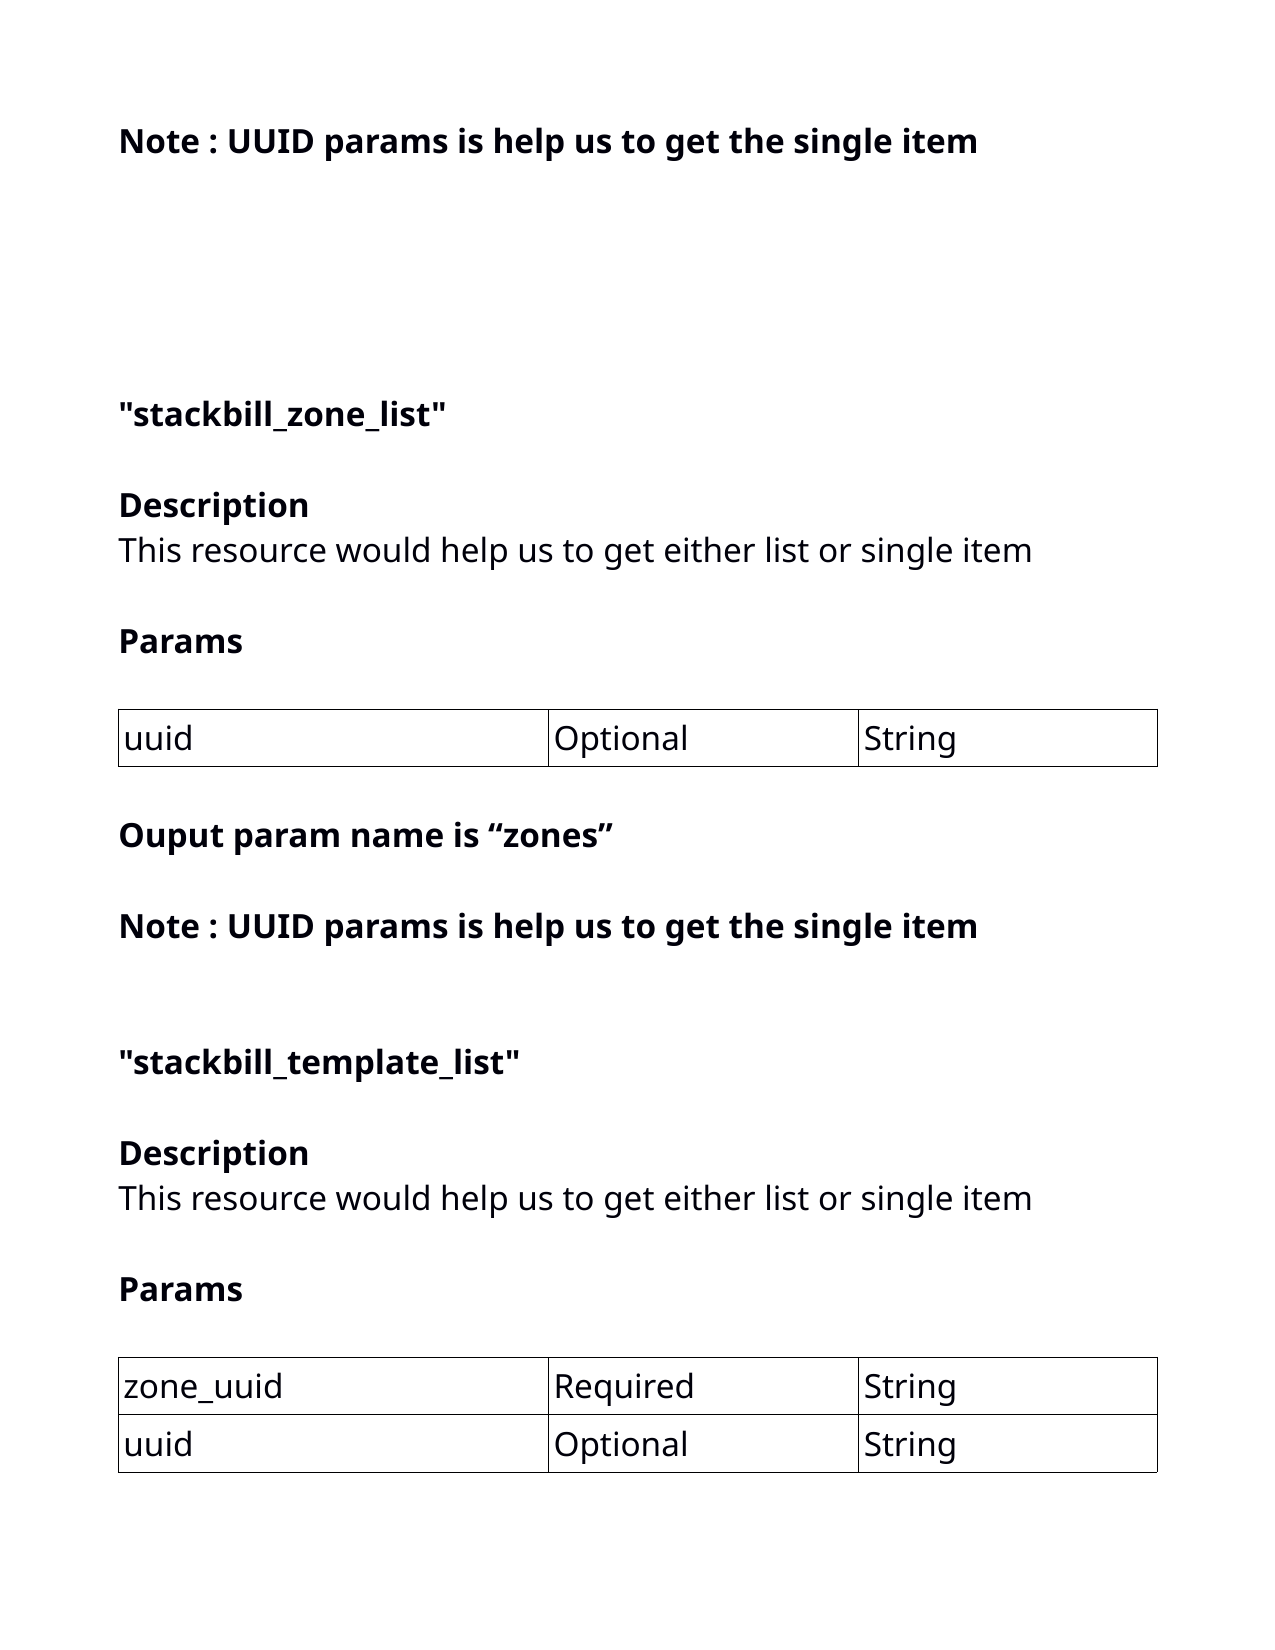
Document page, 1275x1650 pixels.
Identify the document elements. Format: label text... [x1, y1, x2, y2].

table_header Required [549, 1358, 858, 1414]
text Params [118, 618, 1157, 663]
table_header String [859, 1358, 1157, 1414]
text Description [118, 481, 1157, 527]
text Ouput param name is “zones” [118, 812, 1157, 857]
table_header String [859, 710, 1157, 766]
text "stackbill_zone_list" [118, 391, 1157, 436]
text Description [118, 1130, 1157, 1175]
text Note : UUID params is help us to get the single item [118, 118, 1157, 163]
text This resource would help us to get either list or single item [118, 1175, 1157, 1221]
text This resource would help us to get either list or single item [118, 527, 1157, 572]
table_header Optional [549, 710, 858, 766]
table_cell uuid [119, 1415, 548, 1472]
table_cell Optional [549, 1415, 858, 1472]
text "stackbill_template_list" [118, 1039, 1157, 1084]
table_header uuid [119, 710, 548, 766]
table_header zone_uuid [119, 1358, 548, 1414]
text Params [118, 1266, 1157, 1311]
table_cell String [859, 1415, 1157, 1472]
text Note : UUID params is help us to get the single item [118, 903, 1157, 948]
